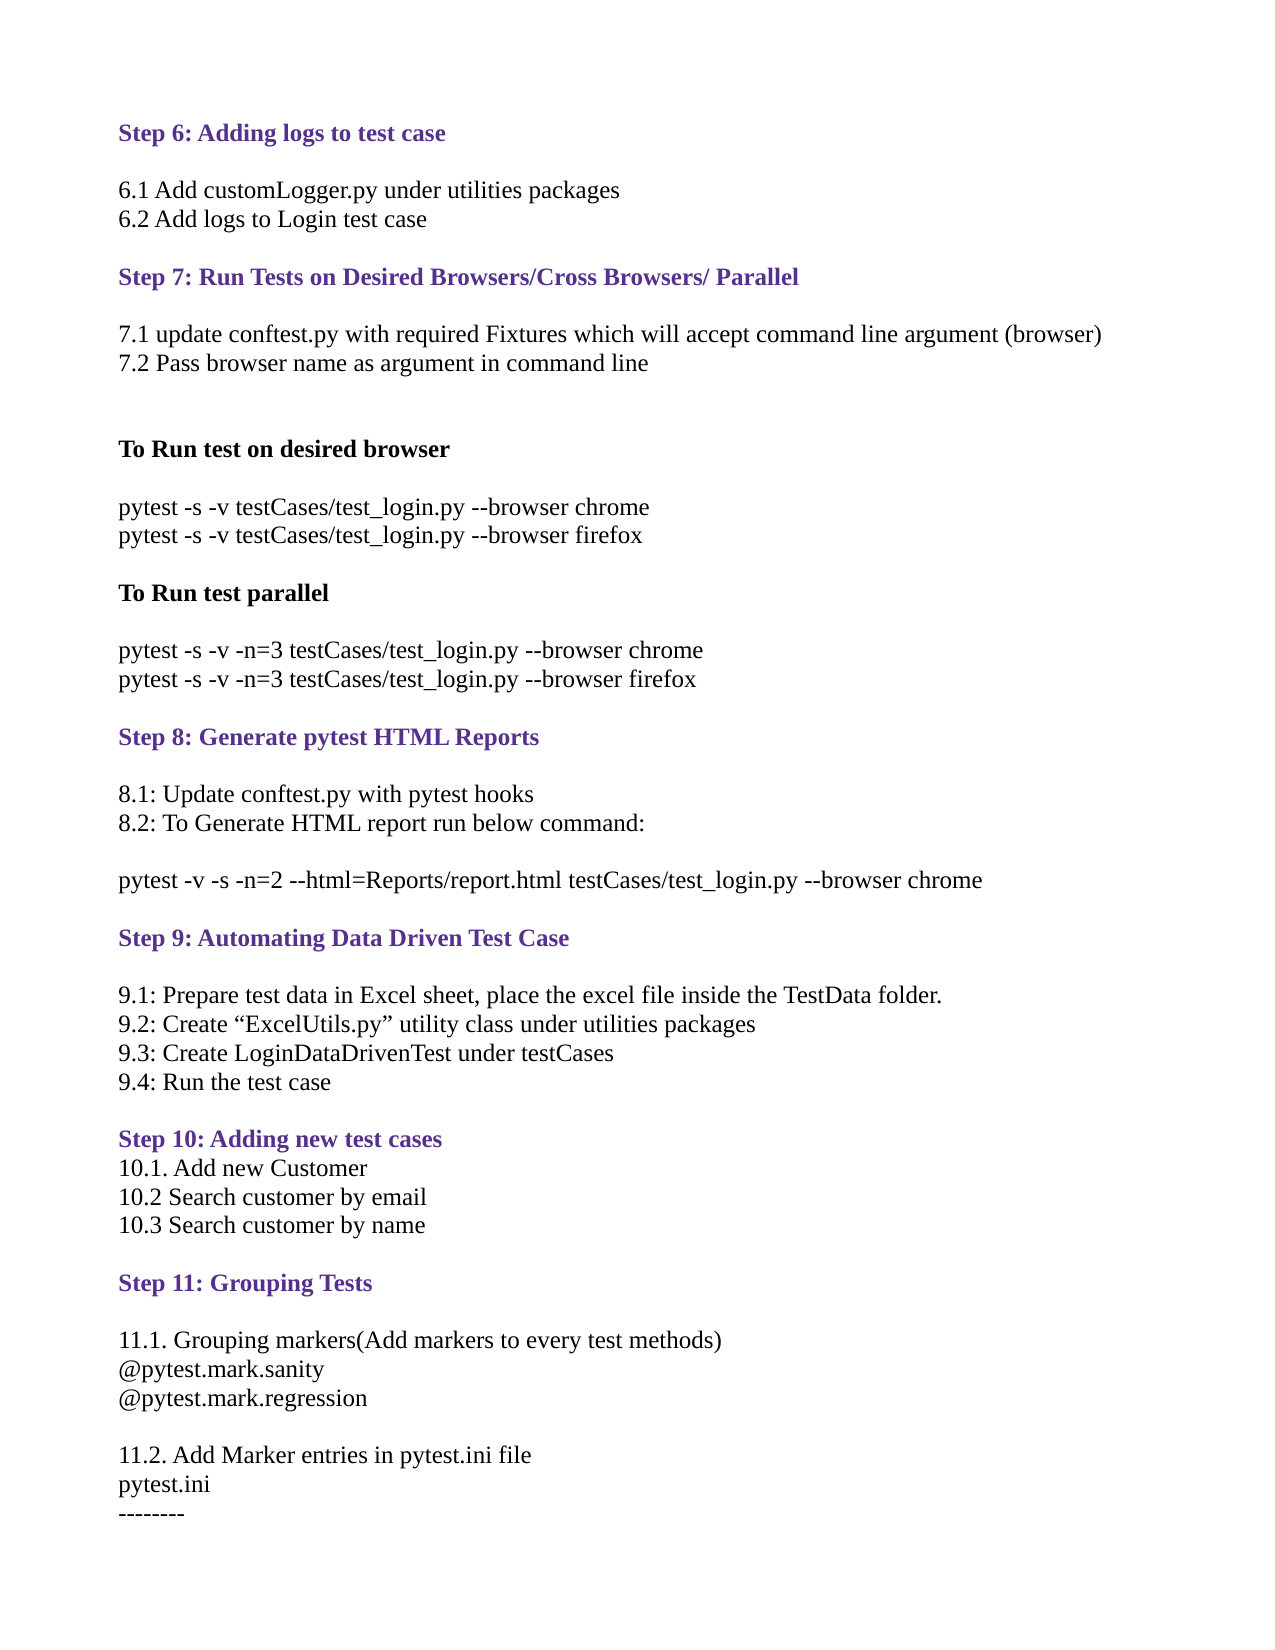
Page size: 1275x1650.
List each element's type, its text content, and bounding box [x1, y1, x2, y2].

text 9.4: Run the test case [118, 1067, 1157, 1096]
text Step 7: Run Tests on Desired Browsers/Cross Browsers/ Parallel [118, 262, 1157, 291]
text To Run test on desired browser [118, 434, 1157, 463]
text Step 9: Automating Data Driven Test Case [118, 923, 1157, 952]
text pytest -s -v -n=3 testCases/test_login.py --browser firefox [118, 664, 1157, 693]
text 6.2 Add logs to Login test case [118, 204, 1157, 233]
text 8.2: To Generate HTML report run below command: [118, 808, 1157, 837]
text @pytest.mark.sanity [118, 1354, 1157, 1383]
text Step 8: Generate pytest HTML Reports [118, 722, 1157, 751]
text Step 6: Adding logs to test case [118, 118, 1157, 147]
text -------- [118, 1498, 1157, 1527]
text Step 11: Grouping Tests [118, 1268, 1157, 1297]
text 9.3: Create LoginDataDrivenTest under testCases [118, 1038, 1157, 1067]
text 11.1. Grouping markers(Add markers to every test methods) [118, 1326, 1157, 1354]
text 6.1 Add customLogger.py under utilities packages [118, 176, 1157, 204]
text pytest -s -v testCases/test_login.py --browser chrome [118, 492, 1157, 521]
text @pytest.mark.regression [118, 1383, 1157, 1412]
text pytest -v -s -n=2 --html=Reports/report.html testCases/test_login.py --browser chrome [118, 866, 1157, 894]
text 9.2: Create “ExcelUtils.py” utility class under utilities packages [118, 1009, 1157, 1038]
text 7.2 Pass browser name as argument in command line [118, 348, 1157, 377]
text 7.1 update conftest.py with required Fixtures which will accept command line argument (browser) [118, 319, 1157, 348]
text pytest -s -v -n=3 testCases/test_login.py --browser chrome [118, 636, 1157, 664]
text 8.1: Update conftest.py with pytest hooks [118, 779, 1157, 808]
text To Run test parallel [118, 578, 1157, 607]
text pytest -s -v testCases/test_login.py --browser firefox [118, 521, 1157, 549]
text pytest.ini [118, 1469, 1157, 1498]
text Step 10: Adding new test cases [118, 1124, 1157, 1153]
text 9.1: Prepare test data in Excel sheet, place the excel file inside the TestData folder. [118, 981, 1157, 1009]
text 10.2 Search customer by email [118, 1182, 1157, 1211]
text 10.1. Add new Customer [118, 1153, 1157, 1182]
text 11.2. Add Marker entries in pytest.ini file [118, 1441, 1157, 1469]
text 10.3 Search customer by name [118, 1211, 1157, 1239]
